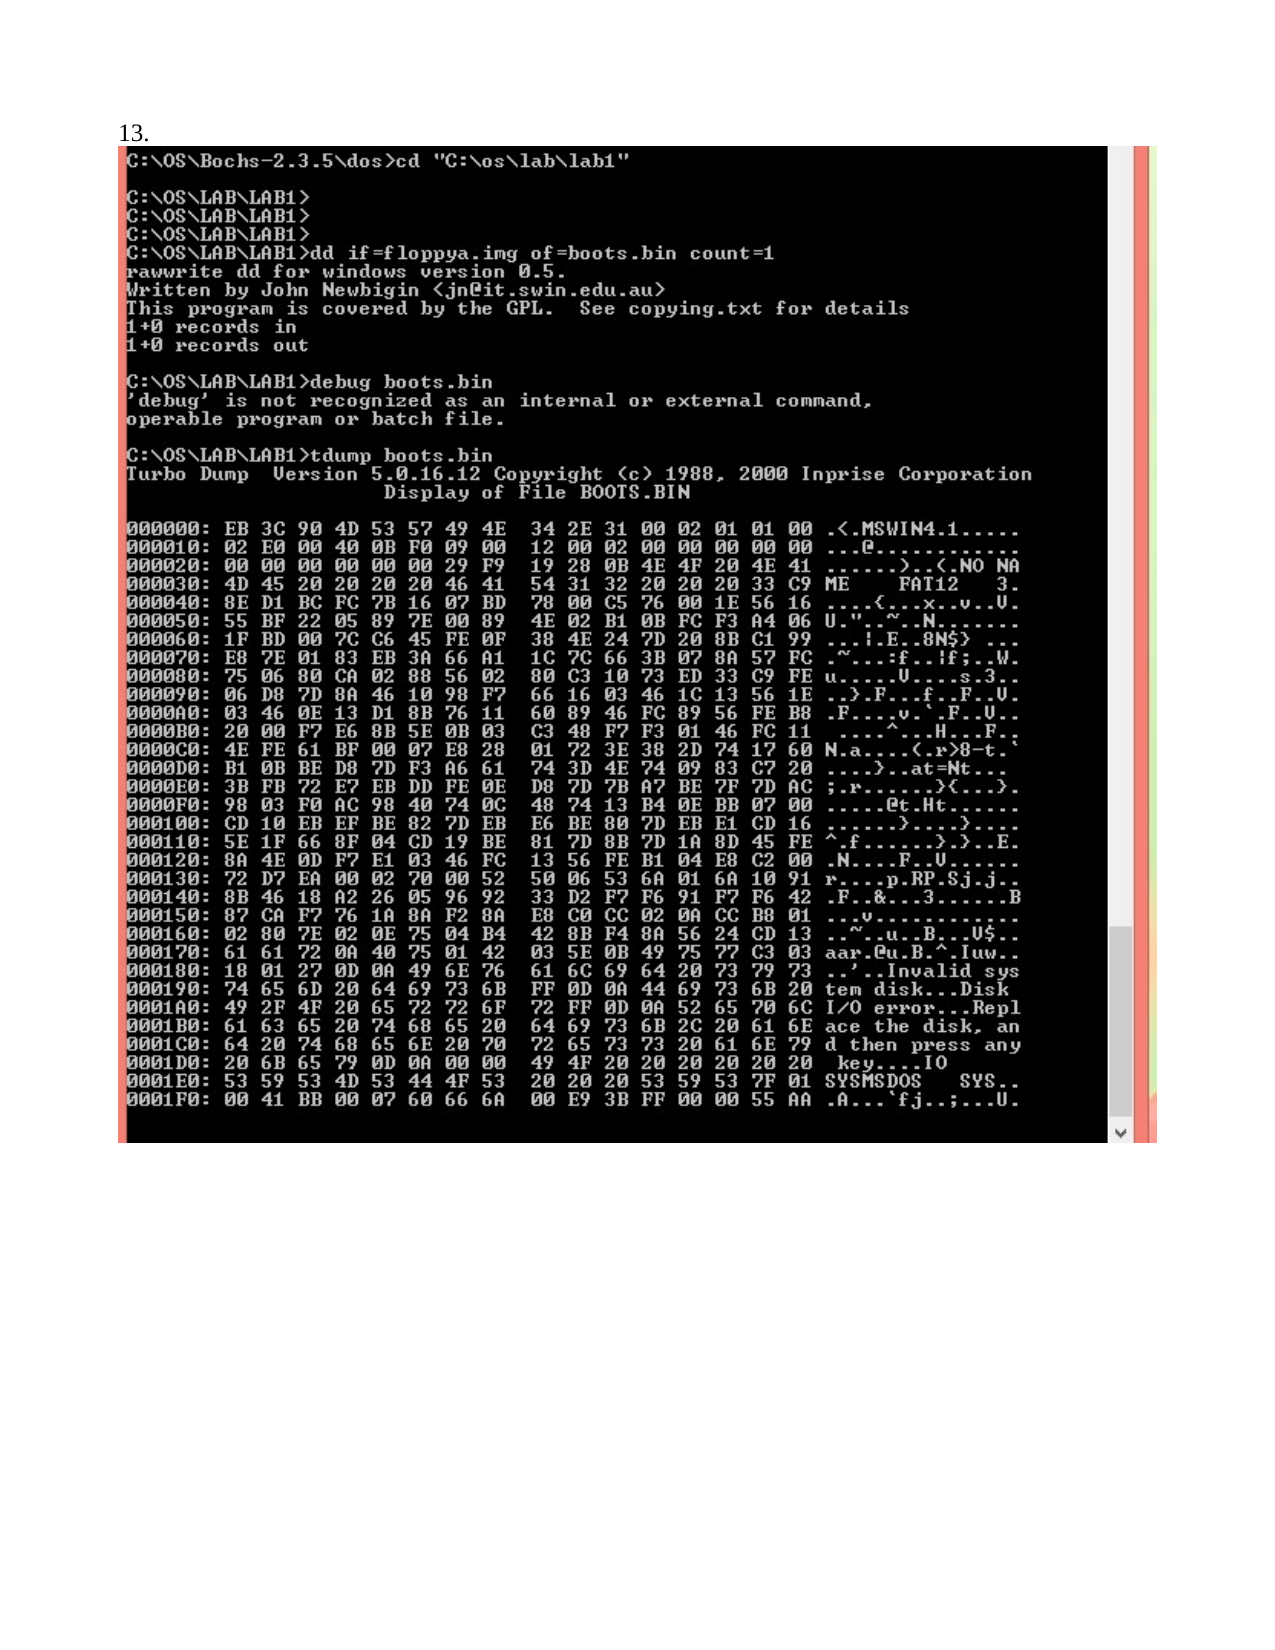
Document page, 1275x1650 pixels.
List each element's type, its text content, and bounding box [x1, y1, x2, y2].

text 13. [118, 118, 1157, 146]
picture [118, 146, 1157, 1143]
